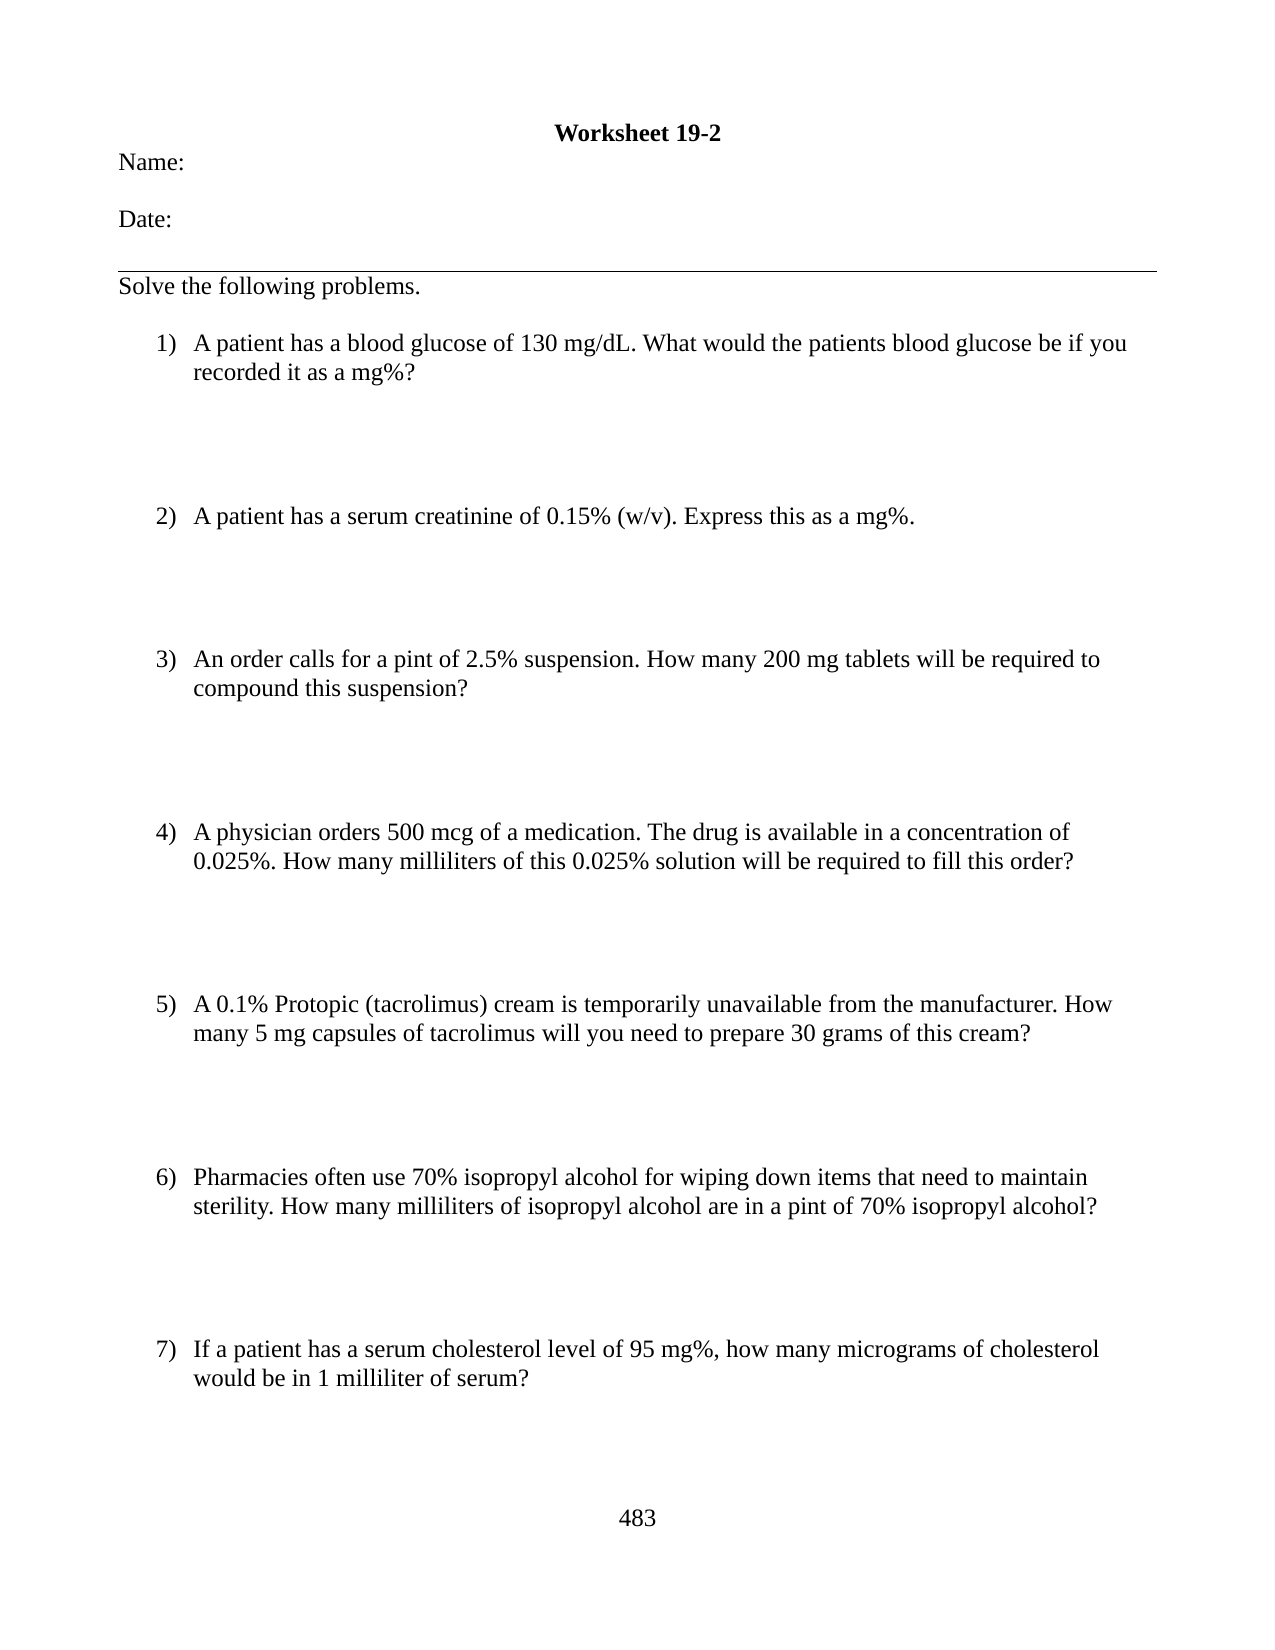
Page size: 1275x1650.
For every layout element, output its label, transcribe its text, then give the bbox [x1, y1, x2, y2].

list A 0.1% Protopic (tacrolimus) cream is temporarily unavailable from the manufacturer. How many 5 mg capsules of tacrolimus will you need to prepare 30 grams of this cream? [156, 989, 1157, 1047]
list If a patient has a serum cholesterol level of 95 mg%, how many micrograms of cholesterol would be in 1 milliliter of serum? [156, 1334, 1157, 1392]
text Solve the following problems. [118, 272, 1157, 299]
text Name: [118, 147, 1157, 176]
list A patient has a serum creatinine of 0.15% (w/v). Express this as a mg%. [156, 501, 1157, 529]
list An order calls for a pint of 2.5% suspension. How many 200 mg tablets will be required to compound this suspension? [156, 644, 1157, 702]
text Date: [118, 204, 1157, 233]
list Pharmacies often use 70% isopropyl alcohol for wiping down items that need to maintain sterility. How many milliliters of isopropyl alcohol are in a pint of 70% isopropyl alcohol? [156, 1162, 1157, 1219]
text Worksheet 19-2 [118, 118, 1157, 147]
list A physician orders 500 mcg of a medication. The drug is available in a concentration of 0.025%. How many milliliters of this 0.025% solution will be required to fill this order? [156, 817, 1157, 874]
list A patient has a blood glucose of 130 mg/dL. What would the patients blood glucose be if you recorded it as a mg%? [156, 328, 1157, 386]
